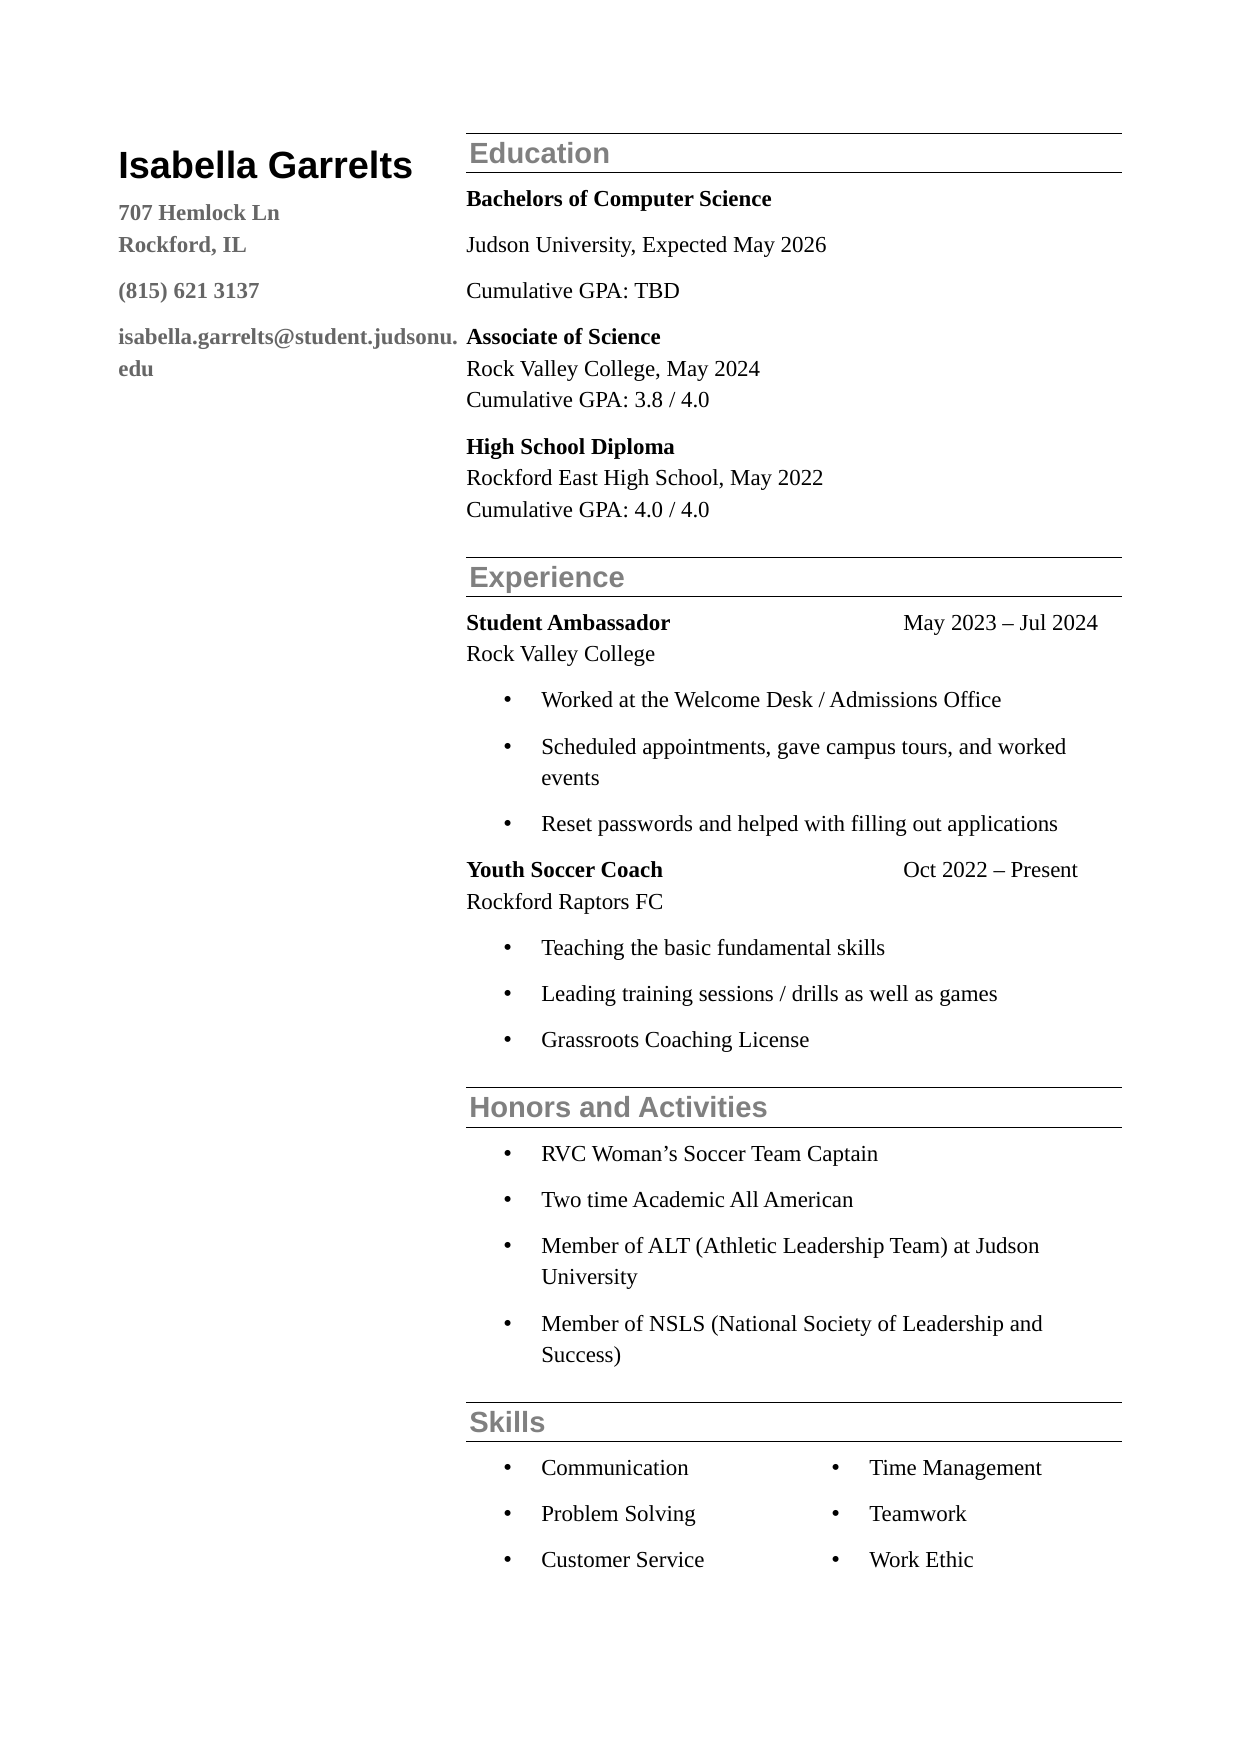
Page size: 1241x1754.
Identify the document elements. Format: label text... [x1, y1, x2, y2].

text (815) 621 3137 [118, 277, 466, 303]
list Grassroots Coaching License [503, 1027, 1122, 1053]
subtitle Experience [466, 558, 1122, 596]
text isabella.garrelts@student.judsonu.edu [118, 323, 466, 381]
list RVC Woman’s Soccer Team Captain [503, 1139, 1122, 1166]
subtitle Education [466, 134, 1122, 172]
list Leading training sessions / drills as well as games [503, 980, 1122, 1007]
list Scheduled appointments, gave campus tours, and worked events [503, 733, 1122, 791]
list Problem Solving [503, 1500, 794, 1527]
list Customer Service [503, 1546, 794, 1573]
text Oct 2022 – Present [903, 857, 1122, 883]
text Associate of Science Rock Valley College, May 2024 Cumulative GPA: 3.8 / 4.0 [466, 323, 1122, 413]
list Member of ALT (Athletic Leadership Team) at Judson University [503, 1232, 1122, 1290]
list Work Ethic [832, 1546, 1122, 1573]
list Two time Academic All American [503, 1186, 1122, 1212]
text May 2023 – Jul 2024 [903, 609, 1122, 635]
list Teaching the basic fundamental skills [503, 934, 1122, 961]
text High School Diploma Rockford East High School, May 2022 Cumulative GPA: 4.0 / 4.0 [466, 433, 1122, 522]
list Worked at the Welcome Desk / Admissions Office [503, 687, 1122, 713]
text Judson University, Expected May 2026 [466, 231, 1122, 257]
list Reset passwords and helped with filling out applications [503, 810, 1122, 837]
text 707 Hemlock Ln Rockford, IL [118, 199, 466, 257]
list Member of NSLS (National Society of Leadership and Success) [503, 1309, 1122, 1367]
text Cumulative GPA: TBD [466, 277, 1122, 304]
text Student Ambassador Rock Valley College [466, 609, 903, 667]
list Communication [503, 1454, 794, 1481]
list Teamwork [832, 1500, 1122, 1527]
text Bachelors of Computer Science [466, 185, 1122, 211]
subtitle Honors and Activities [466, 1088, 1122, 1127]
text Youth Soccer Coach Rockford Raptors FC [466, 857, 903, 914]
list Time Management [832, 1454, 1122, 1481]
subtitle Isabella Garrelts [118, 143, 466, 187]
subtitle Skills [466, 1403, 1122, 1441]
